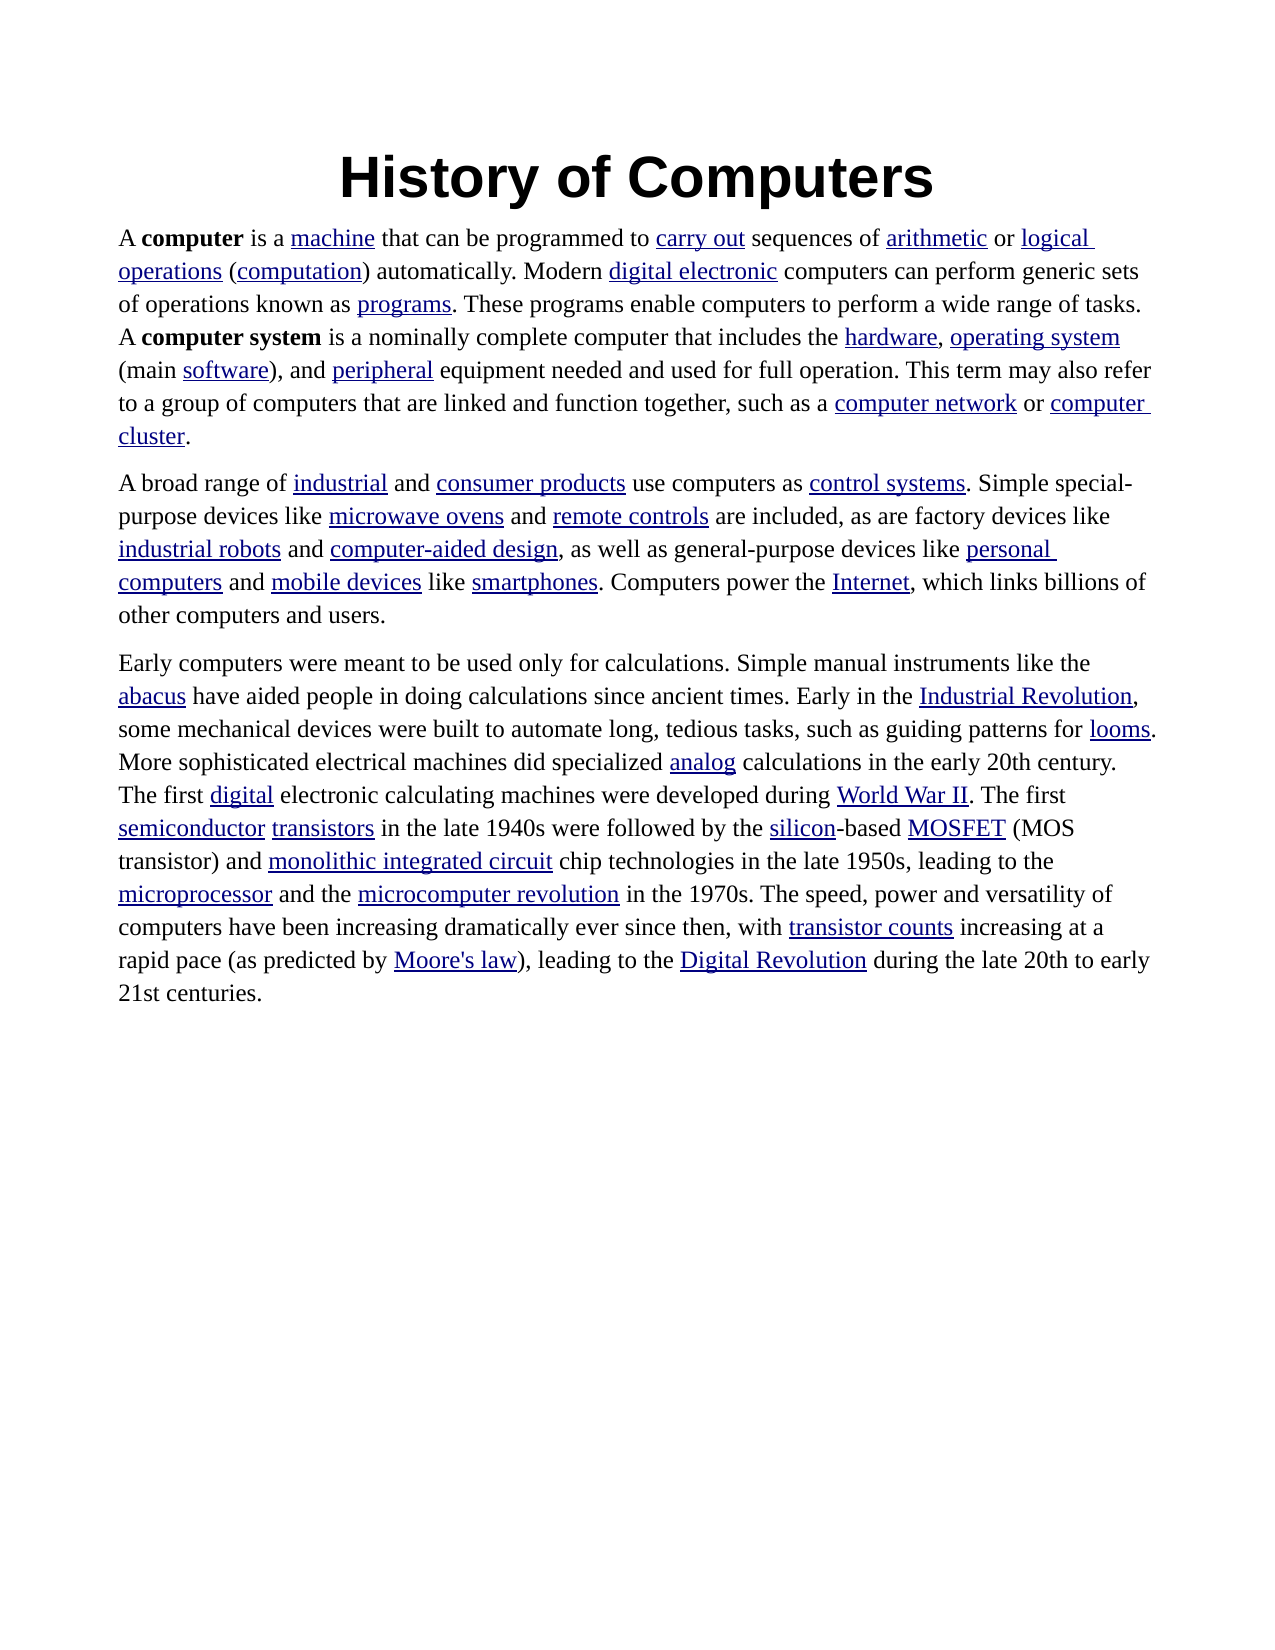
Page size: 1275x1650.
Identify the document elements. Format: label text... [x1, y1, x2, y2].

text Early computers were meant to be used only for calculations. Simple manual instruments like the abacus have aided people in doing calculations since ancient times. Early in the Industrial Revolution, some mechanical devices were built to automate long, tedious tasks, such as guiding patterns for looms. More sophisticated electrical machines did specialized analog calculations in the early 20th century. The first digital electronic calculating machines were developed during World War II. The first semiconductor transistors in the late 1940s were followed by the silicon-based MOSFET (MOS transistor) and monolithic integrated circuit chip technologies in the late 1950s, leading to the microprocessor and the microcomputer revolution in the 1970s. The speed, power and versatility of computers have been increasing dramatically ever since then, with transistor counts increasing at a rapid pace (as predicted by Moore's law), leading to the Digital Revolution during the late 20th to early 21st centuries. [118, 648, 1157, 1007]
text A computer is a machine that can be programmed to carry out sequences of arithmetic or logical operations (computation) automatically. Modern digital electronic computers can perform generic sets of operations known as programs. These programs enable computers to perform a wide range of tasks. A computer system is a nominally complete computer that includes the hardware, operating system (main software), and peripheral equipment needed and used for full operation. This term may also refer to a group of computers that are linked and function together, such as a computer network or computer cluster. [118, 223, 1157, 449]
title History of Computers [118, 143, 1157, 210]
text A broad range of industrial and consumer products use computers as control systems. Simple special-purpose devices like microwave ovens and remote controls are included, as are factory devices like industrial robots and computer-aided design, as well as general-purpose devices like personal computers and mobile devices like smartphones. Computers power the Internet, which links billions of other computers and users. [118, 468, 1157, 629]
